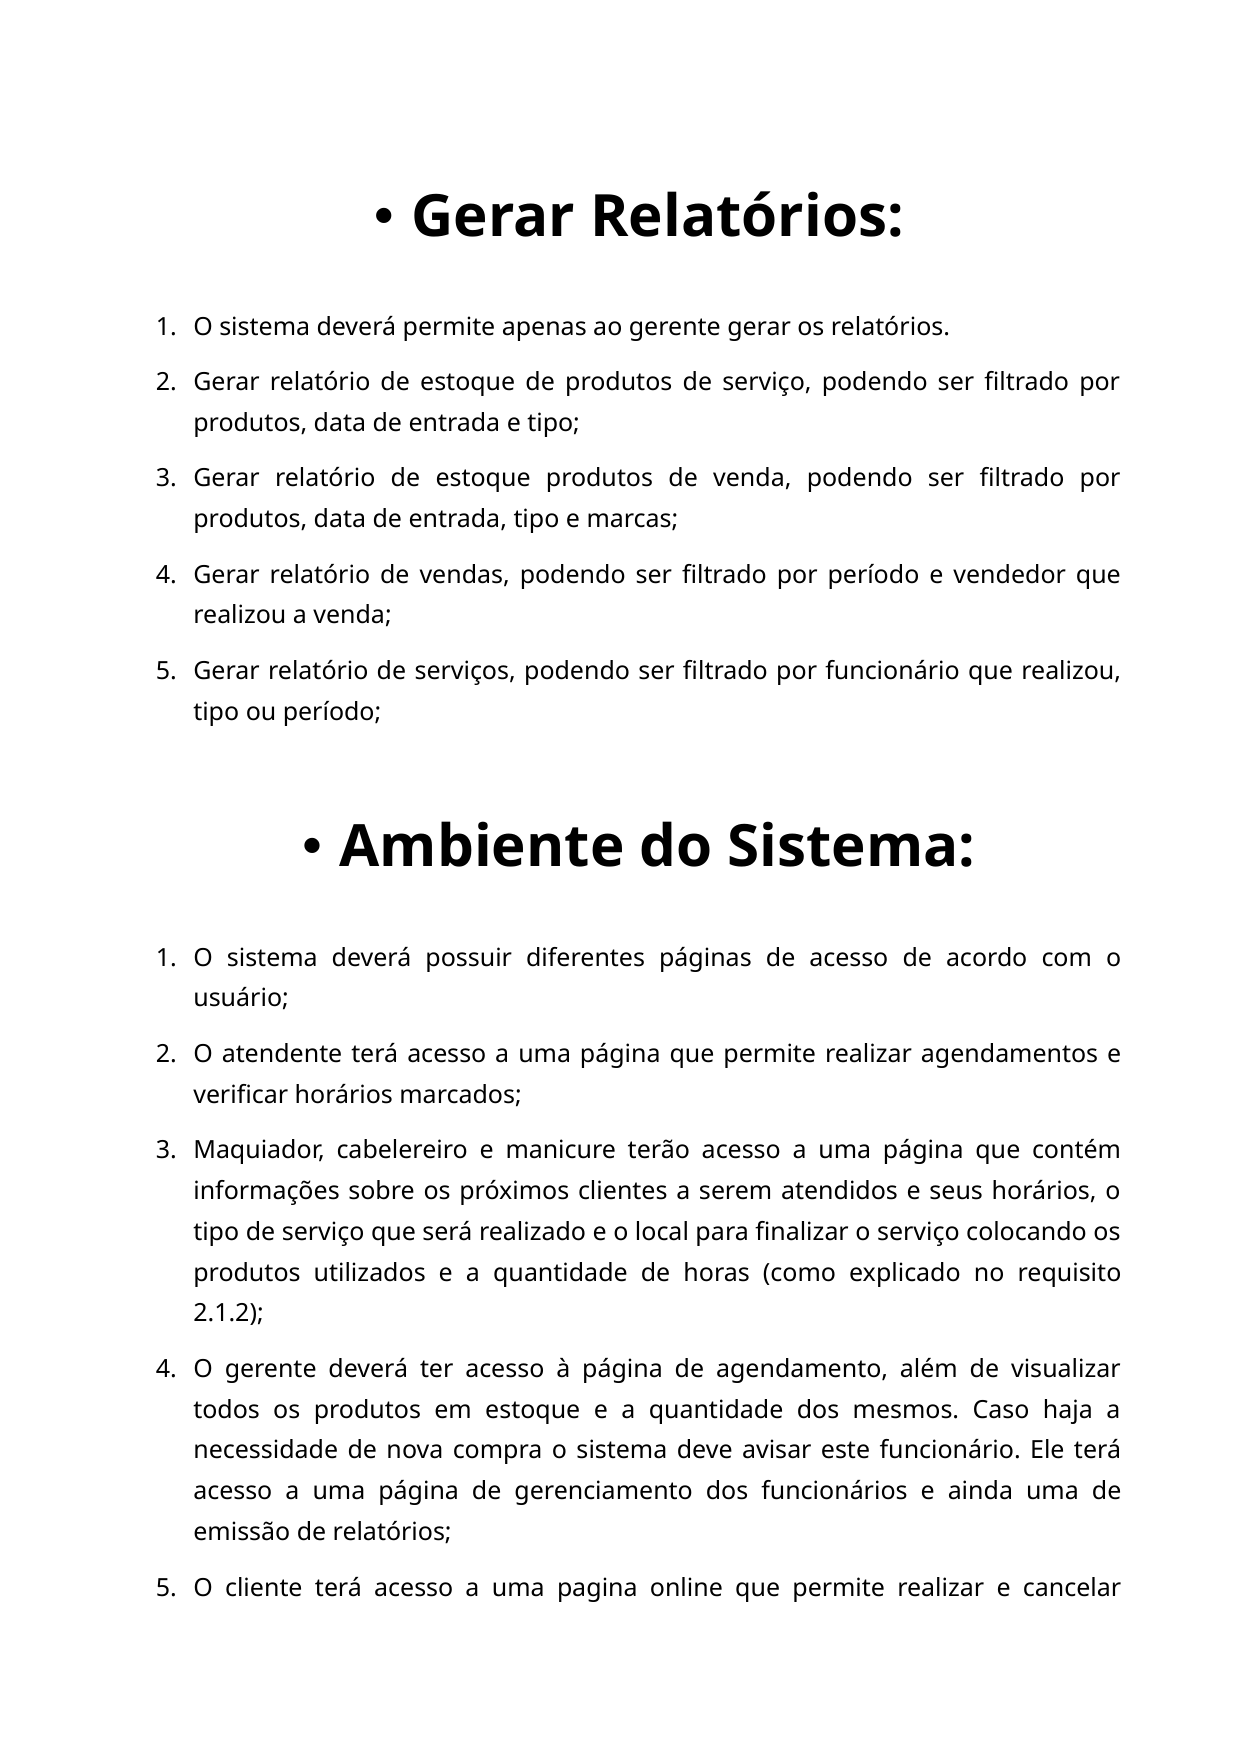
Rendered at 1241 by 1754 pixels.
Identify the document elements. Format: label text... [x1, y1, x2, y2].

title Ambiente do Sistema: [156, 804, 1122, 884]
list Maquiador, cabelereiro e manicure terão acesso a uma página que contém informações sobre os próximos clientes a serem atendidos e seus horários, o tipo de serviço que será realizado e o local para finalizar o serviço colocando os produtos utilizados e a quantidade de horas (como explicado no requisito 2.1.2); [156, 1132, 1122, 1329]
list O sistema deverá possuir diferentes páginas de acesso de acordo com o usuário; [156, 939, 1122, 1014]
list O atendente terá acesso a uma página que permite realizar agendamentos e verificar horários marcados; [156, 1035, 1122, 1110]
list Gerar relatório de estoque de produtos de serviço, podendo ser filtrado por produtos, data de entrada e tipo; [156, 364, 1122, 439]
list O cliente terá acesso a uma pagina online que permite realizar e cancelar [156, 1569, 1122, 1603]
list Gerar relatório de estoque produtos de venda, podendo ser filtrado por produtos, data de entrada, tipo e marcas; [156, 460, 1122, 535]
list O gerente deverá ter acesso à página de agendamento, além de visualizar todos os produtos em estoque e a quantidade dos mesmos. Caso haja a necessidade de nova compra o sistema deve avisar este funcionário. Ele terá acesso a uma página de gerenciamento dos funcionários e ainda uma de emissão de relatórios; [156, 1350, 1122, 1548]
list Gerar relatório de vendas, podendo ser filtrado por período e vendedor que realizou a venda; [156, 556, 1122, 631]
list O sistema deverá permite apenas ao gerente gerar os relatórios. [156, 308, 1122, 342]
title Gerar Relatórios: [156, 173, 1122, 253]
list Gerar relatório de serviços, podendo ser filtrado por funcionário que realizou, tipo ou período; [156, 653, 1122, 727]
